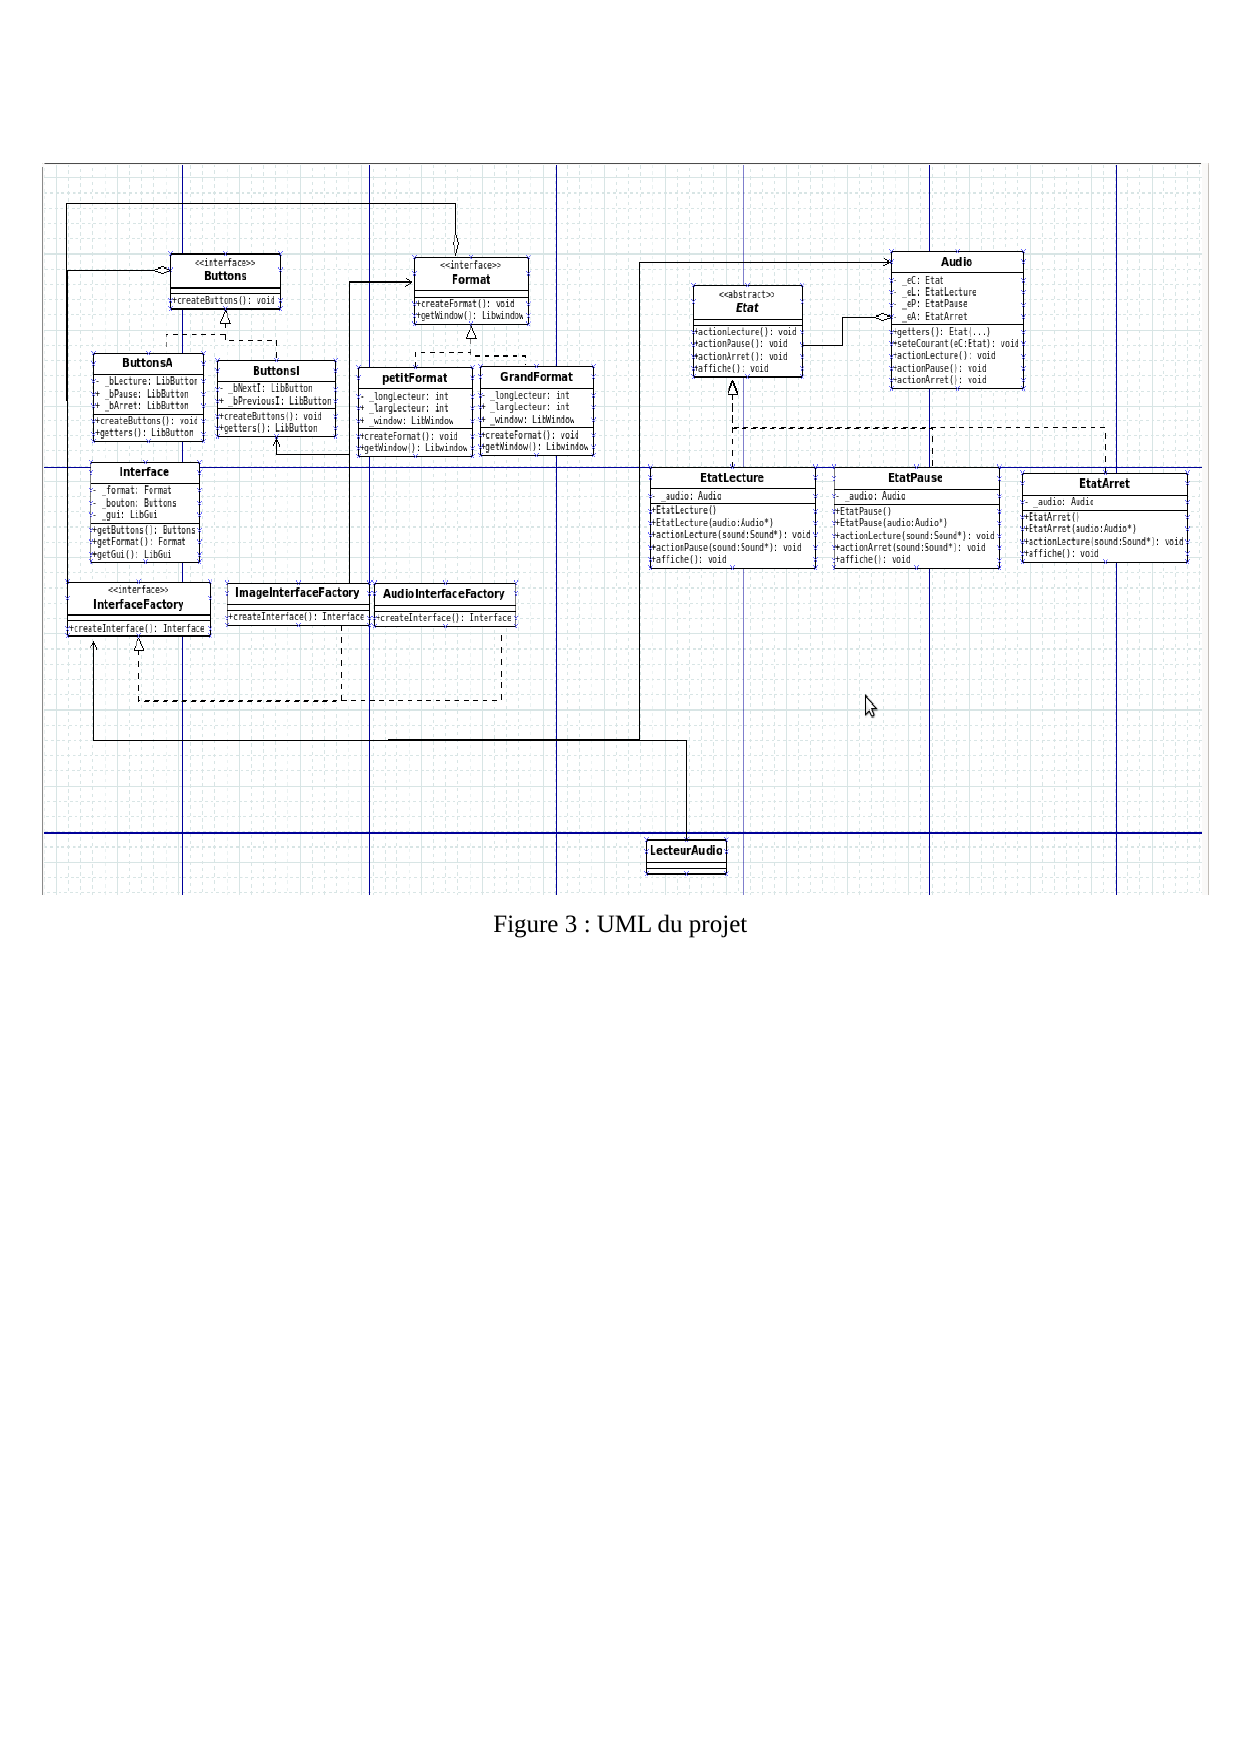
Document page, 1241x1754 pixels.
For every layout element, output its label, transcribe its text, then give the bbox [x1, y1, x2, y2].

picture [42, 163, 1209, 895]
text Figure 3 : UML du projet [118, 895, 1122, 937]
